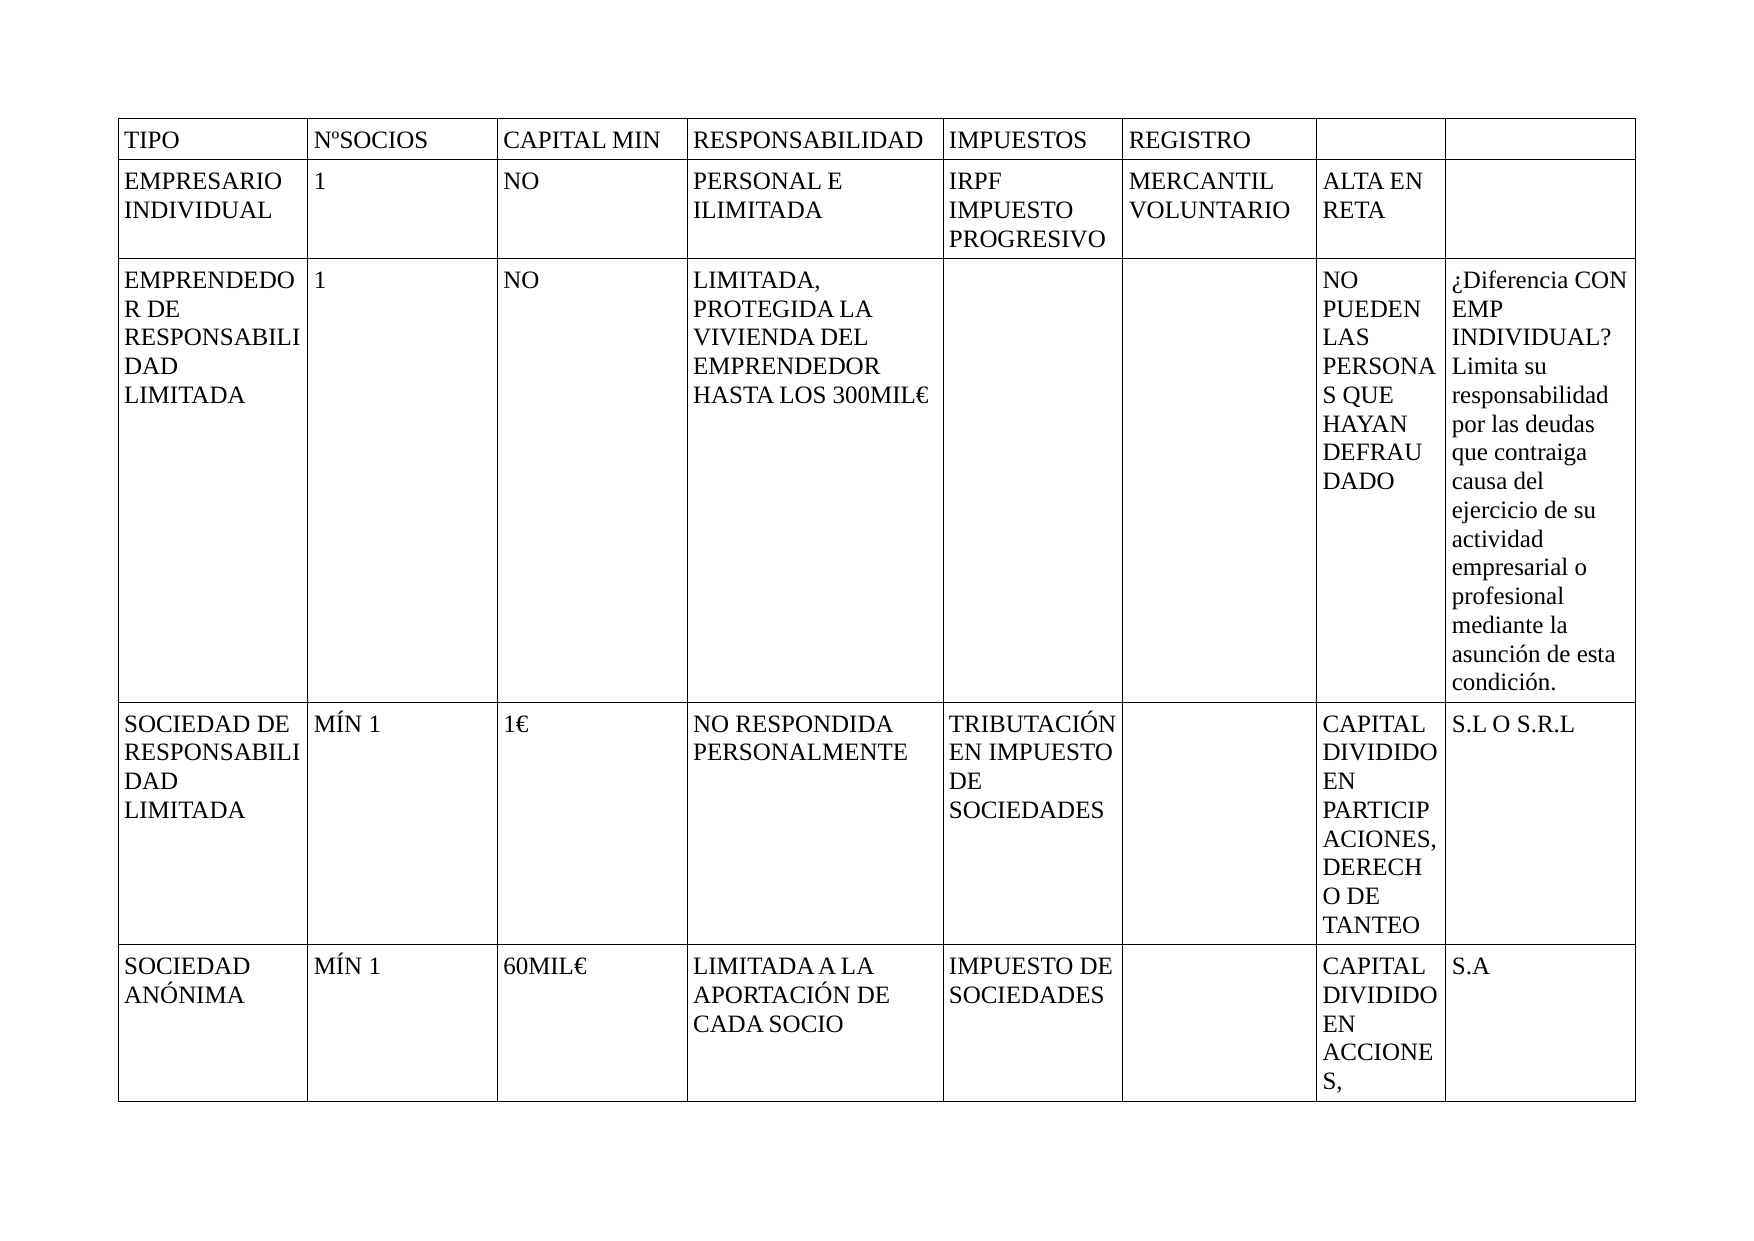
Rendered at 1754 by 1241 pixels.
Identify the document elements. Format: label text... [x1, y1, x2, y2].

table_cell 1 [308, 160, 497, 258]
table_header REGISTRO [1123, 119, 1316, 159]
table_header RESPONSABILIDAD [688, 119, 943, 159]
table_cell [944, 259, 1122, 702]
table_cell TRIBUTACIÓN EN IMPUESTO DE SOCIEDADES [944, 703, 1122, 944]
table_cell S.L O S.R.L [1446, 703, 1635, 944]
table_cell IMPUESTO DE SOCIEDADES [944, 945, 1122, 1101]
table_header CAPITAL MIN [498, 119, 687, 159]
table_cell 1€ [498, 703, 687, 944]
table_cell NO [498, 259, 687, 702]
table_cell IRPF IMPUESTO PROGRESIVO [944, 160, 1122, 258]
table_header TIPO [119, 119, 307, 159]
table_cell CAPITAL DIVIDIDO EN ACCIONES, [1317, 945, 1445, 1101]
table_cell CAPITAL DIVIDIDO EN PARTICIPACIONES, DERECHO DE TANTEO [1317, 703, 1445, 944]
table_cell MERCANTIL VOLUNTARIO [1123, 160, 1316, 258]
table_cell NO [498, 160, 687, 258]
table_cell PERSONAL E ILIMITADA [688, 160, 943, 258]
table_cell ¿Diferencia CON EMP INDIVIDUAL? Limita su responsabilidad por las deudas que contraiga causa del ejercicio de su actividad empresarial o profesional mediante la asunción de esta condición. [1446, 259, 1635, 702]
table_header NºSOCIOS [308, 119, 497, 159]
table_header [1446, 119, 1635, 159]
table_header IMPUESTOS [944, 119, 1122, 159]
table_cell ALTA EN RETA [1317, 160, 1445, 258]
table_cell [1123, 703, 1316, 944]
table_cell S.A [1446, 945, 1635, 1101]
table_cell MÍN 1 [308, 945, 497, 1101]
table_cell LIMITADA A LA APORTACIÓN DE CADA SOCIO [688, 945, 943, 1101]
table_cell [1123, 945, 1316, 1101]
table_cell EMPRENDEDOR DE RESPONSABILIDAD LIMITADA [119, 259, 307, 702]
table_cell LIMITADA, PROTEGIDA LA VIVIENDA DEL EMPRENDEDOR HASTA LOS 300MIL€ [688, 259, 943, 702]
table_cell NO PUEDEN LAS PERSONAS QUE HAYAN DEFRAUDADO [1317, 259, 1445, 702]
table_cell [1123, 259, 1316, 702]
table_cell EMPRESARIO INDIVIDUAL [119, 160, 307, 258]
table_cell MÍN 1 [308, 703, 497, 944]
table_cell SOCIEDAD ANÓNIMA [119, 945, 307, 1101]
table_cell 60MIL€ [498, 945, 687, 1101]
table_cell 1 [308, 259, 497, 702]
table_cell SOCIEDAD DE RESPONSABILIDAD LIMITADA [119, 703, 307, 944]
table_header [1317, 119, 1445, 159]
table_cell [1446, 160, 1635, 258]
table_cell NO RESPONDIDA PERSONALMENTE [688, 703, 943, 944]
